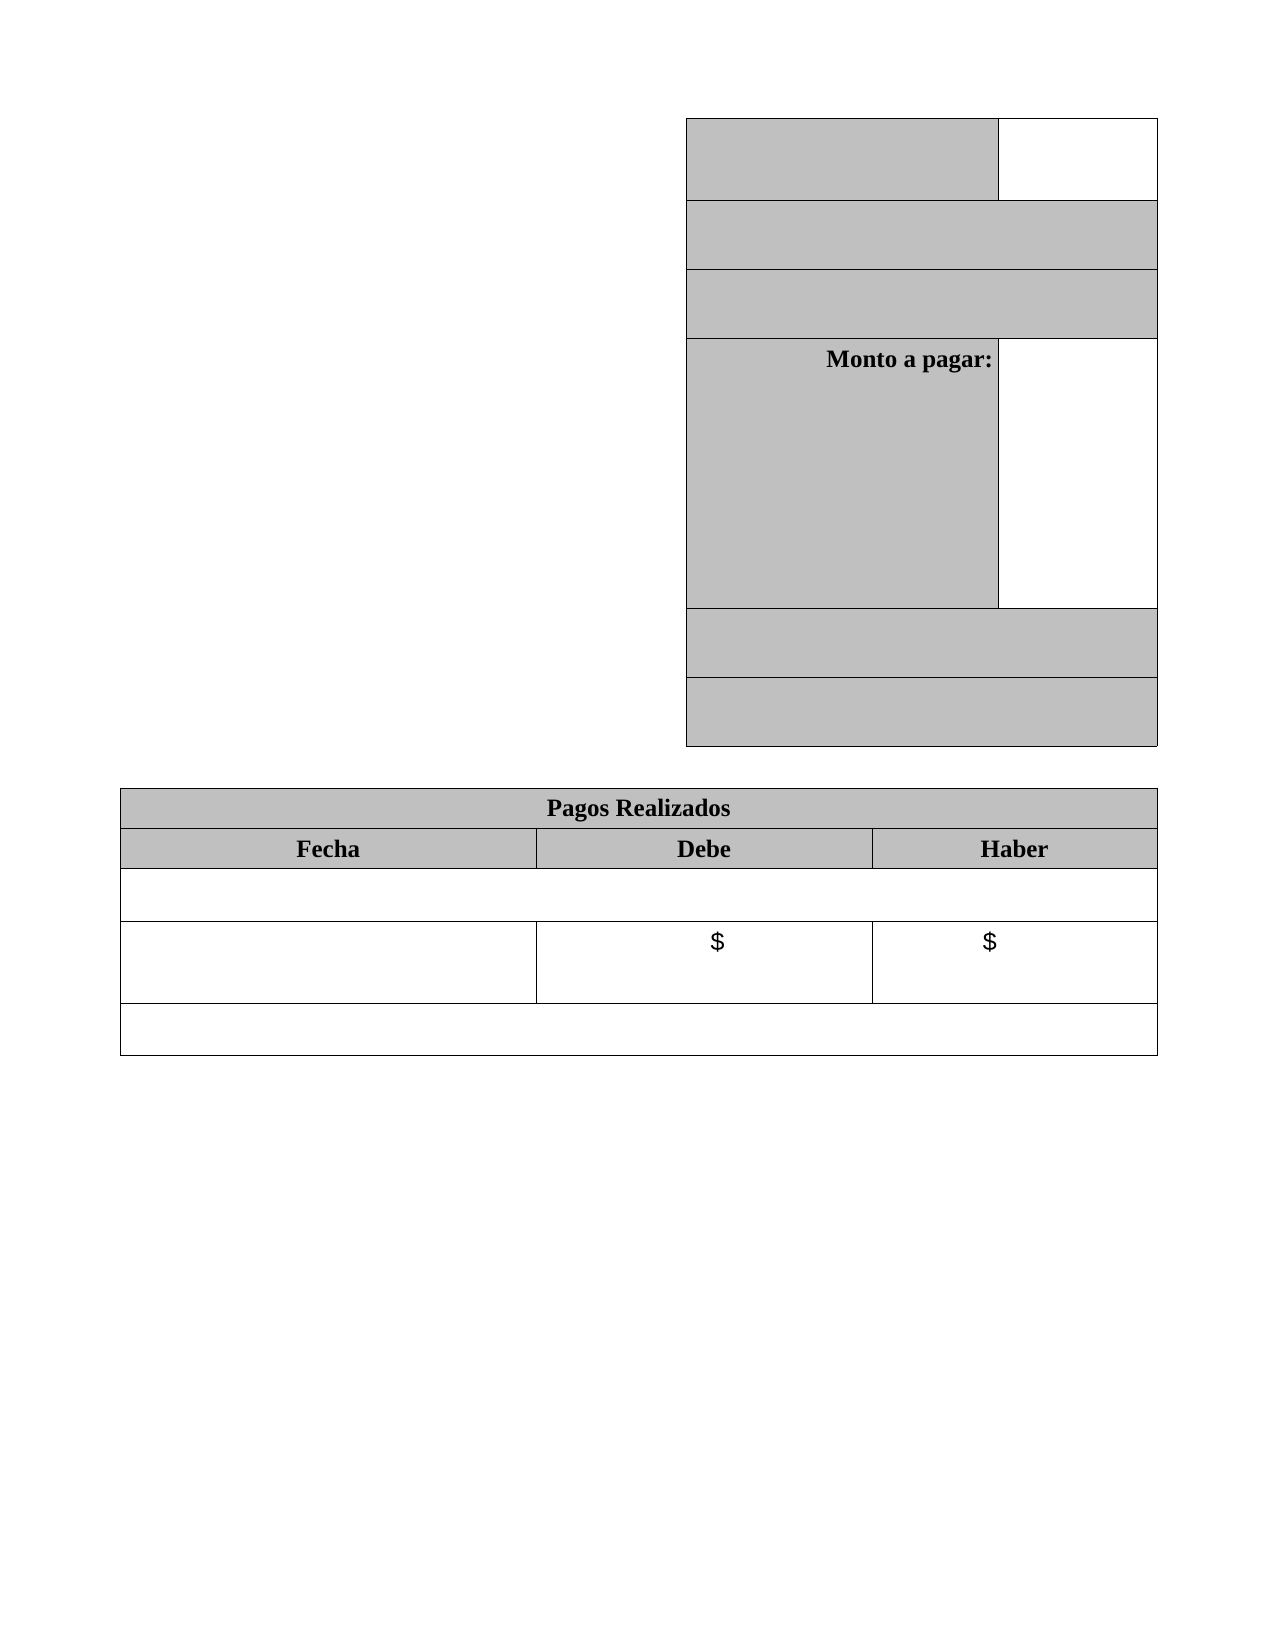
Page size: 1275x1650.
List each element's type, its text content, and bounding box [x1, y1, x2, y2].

table_cell $<invoice['invoice'].amount_to_pay_today> [999, 119, 1157, 200]
table_cell Debe [537, 829, 872, 868]
table_cell </otherwise> [687, 609, 1157, 677]
table_cell $<pagos.debit> [537, 922, 872, 1003]
table_cell Haber [873, 829, 1157, 868]
table_cell </choose> [687, 678, 1157, 746]
text <comment> [118, 1138, 1157, 1167]
table_cell [687, 119, 998, 200]
table_cell <formatLang(invoice['invoice'].total_amount,invoice['invoice'].party.lang, currency=invoice['invoice'].currency)> [999, 339, 1157, 608]
table_cell Fecha [121, 829, 536, 868]
table_cell Monto a pagar: [687, 339, 998, 608]
table_cell $<pagos.credit> [873, 922, 1157, 1003]
table_cell <for each="pagos in invoice['invoice'].payment_lines"> [121, 869, 1157, 921]
text </for> [118, 1221, 1157, 1249]
text </for> [118, 1179, 1157, 1208]
table_cell <otherwise test=""> [687, 270, 1157, 338]
table_cell </when> [687, 201, 1157, 269]
text <for each="comment in (invoice['invoice'].comment or '').split('\n')"> [118, 1097, 1157, 1126]
table_cell <formatLang(pagos.date, user.language, date=True) > [121, 922, 536, 1003]
table_header Pagos Realizados [121, 789, 1157, 828]
table_cell </for> [121, 1004, 1157, 1055]
